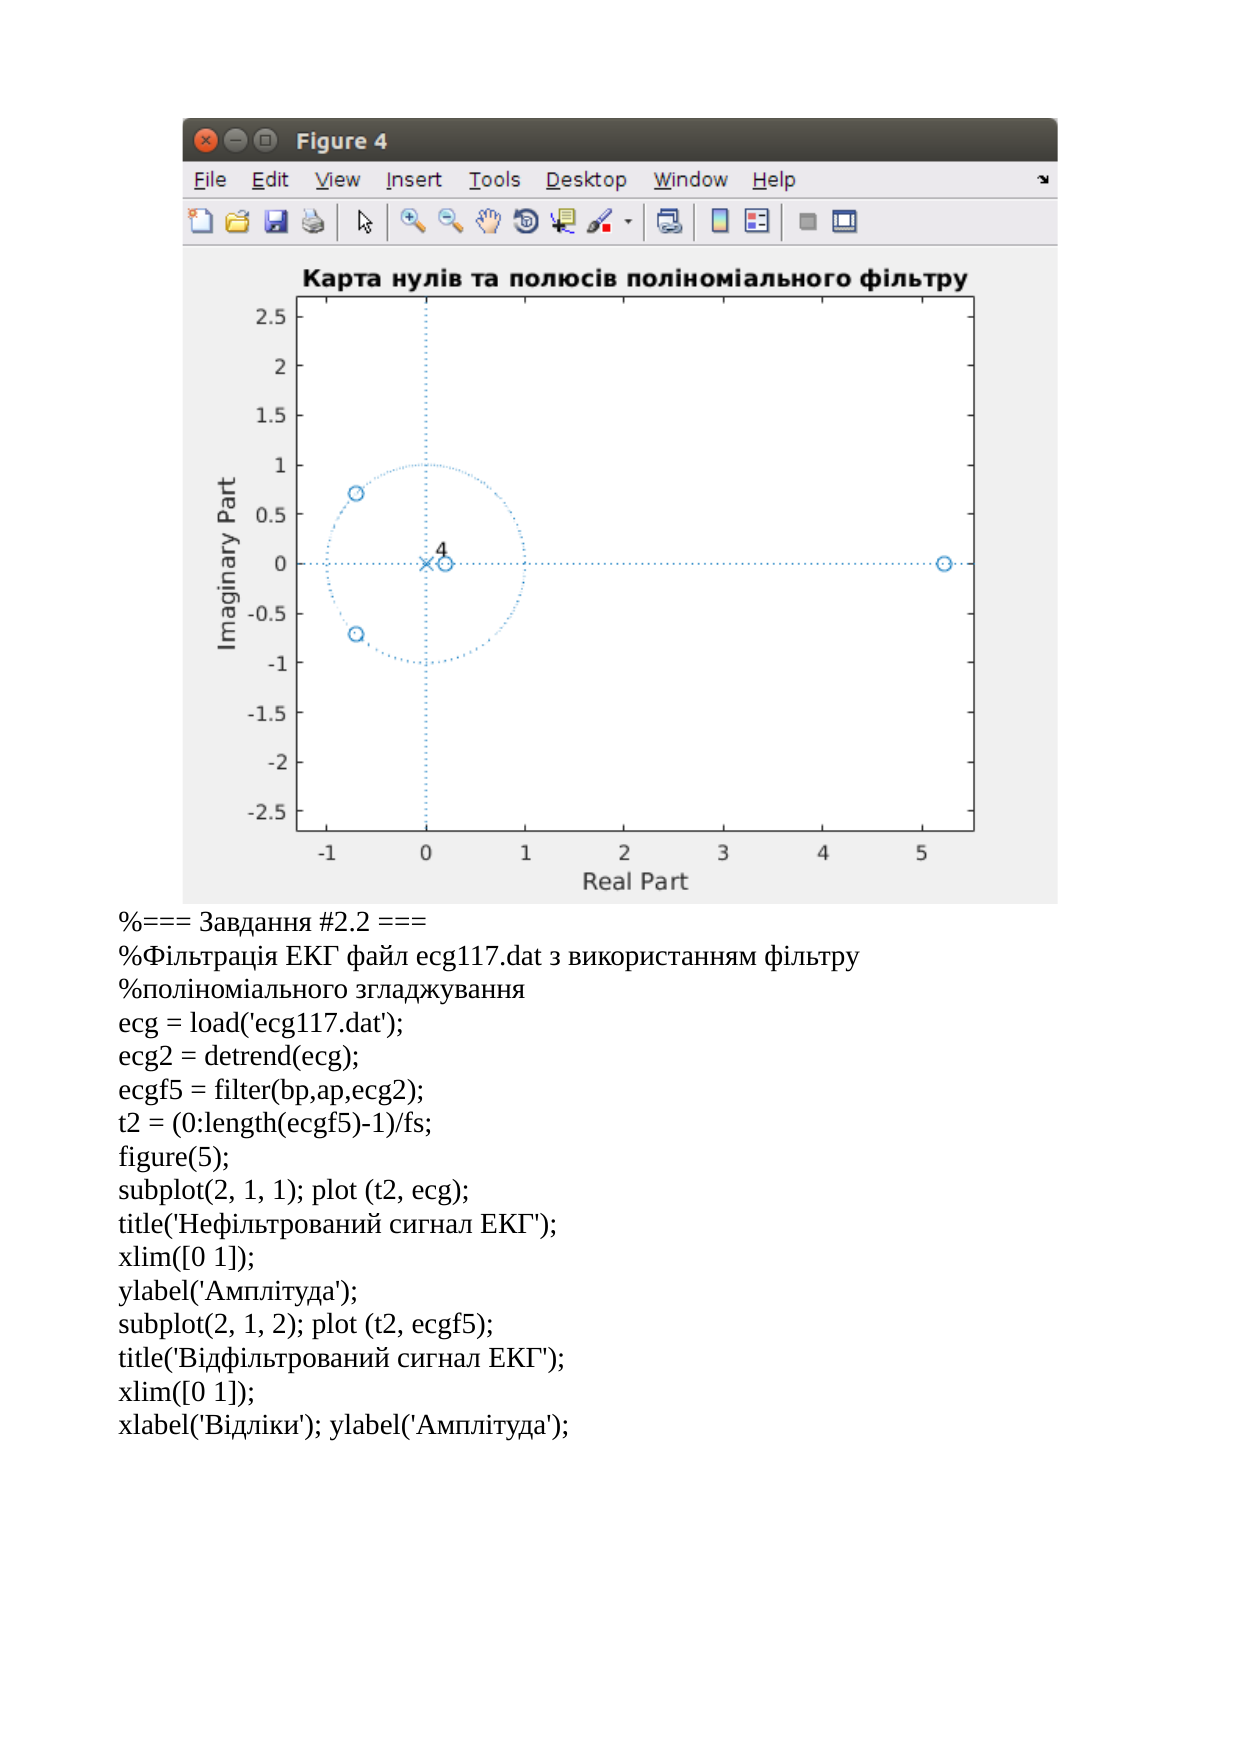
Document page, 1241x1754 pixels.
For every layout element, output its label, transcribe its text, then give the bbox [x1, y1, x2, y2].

text ecgf5 = filter(bp,ap,ecg2); [118, 1072, 1122, 1105]
text ylabel('Амплітуда'); [118, 1273, 1122, 1307]
text %поліноміального згладжування [118, 971, 1122, 1005]
text ecg2 = detrend(ecg); [118, 1038, 1122, 1072]
text xlim([0 1]); [118, 1374, 1122, 1407]
text title('Нефільтрований сигнал ЕКГ'); [118, 1206, 1122, 1239]
text subplot(2, 1, 2); plot (t2, ecgf5); [118, 1307, 1122, 1340]
text %Фільтрація ЕКГ файл ecg117.dat з використанням фільтру [118, 938, 1122, 971]
text t2 = (0:length(ecgf5)-1)/fs; [118, 1105, 1122, 1139]
text title('Відфільтрований сигнал ЕКГ'); [118, 1340, 1122, 1374]
text %=== Завдання #2.2 === [118, 152, 1122, 938]
text figure(5); [118, 1139, 1122, 1172]
picture [182, 118, 1058, 904]
text ecg = load('ecg117.dat'); [118, 1005, 1122, 1038]
text subplot(2, 1, 1); plot (t2, ecg); [118, 1172, 1122, 1206]
text xlim([0 1]); [118, 1239, 1122, 1273]
text xlabel('Відліки'); ylabel('Амплітуда'); [118, 1407, 1122, 1441]
